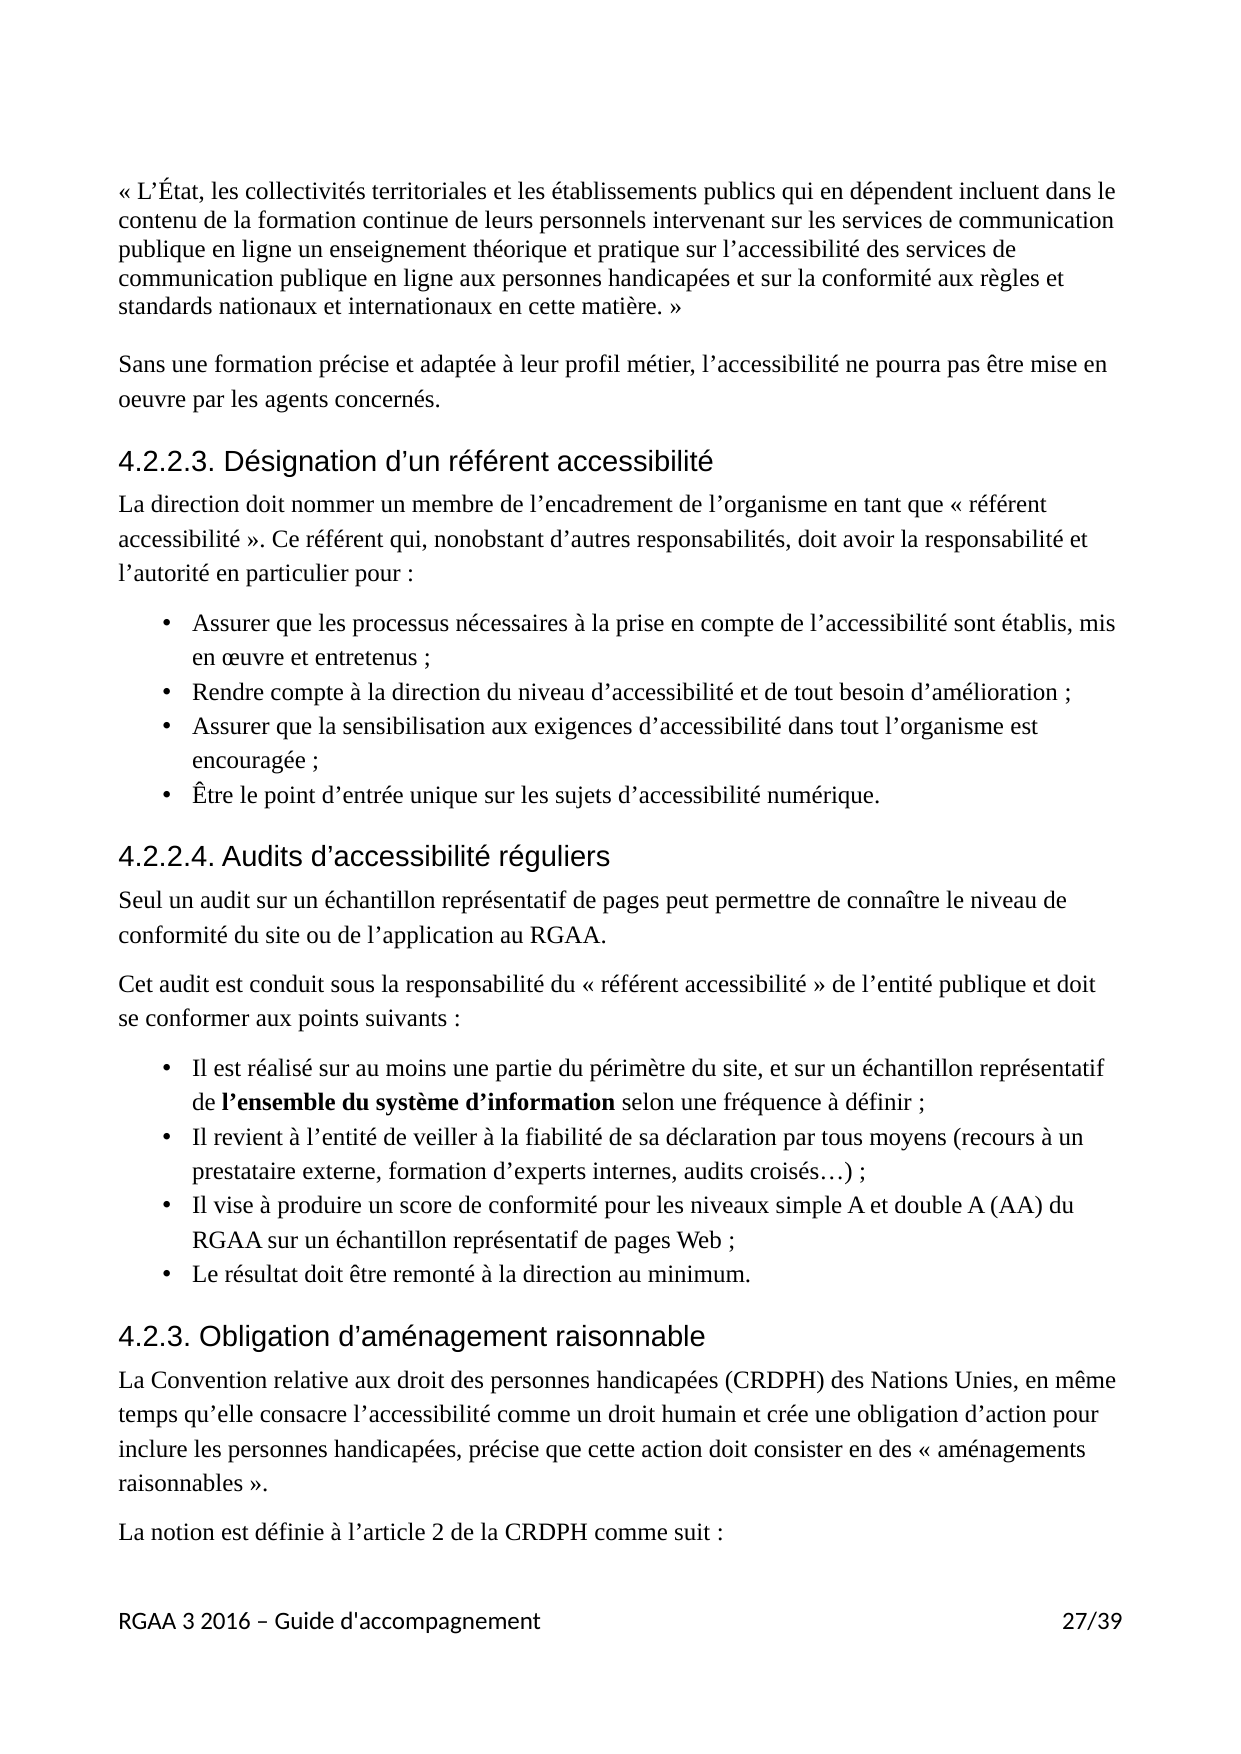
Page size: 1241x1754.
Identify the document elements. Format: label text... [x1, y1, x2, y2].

text Seul un audit sur un échantillon représentatif de pages peut permettre de connaître le niveau de conformité du site ou de l’application au RGAA. [118, 886, 1122, 949]
list Rendre compte à la direction du niveau d’accessibilité et de tout besoin d’amélioration ; [162, 677, 1122, 705]
list Il revient à l’entité de veiller à la fiabilité de sa déclaration par tous moyens (recours à un prestataire externe, formation d’experts internes, audits croisés…) ; [162, 1122, 1122, 1185]
text Sans une formation précise et adaptée à leur profil métier, l’accessibilité ne pourra pas être mise en oeuvre par les agents concernés. [118, 349, 1122, 413]
text La direction doit nommer un membre de l’encadrement de l’organisme en tant que « référent accessibilité ». Ce référent qui, nonobstant d’autres responsabilités, doit avoir la responsabilité et l’autorité en particulier pour : [118, 489, 1122, 587]
list Le résultat doit être remonté à la direction au minimum. [162, 1259, 1122, 1288]
subtitle 4.2.2.3. Désignation d’un référent accessibilité [118, 443, 1122, 477]
text Cet audit est conduit sous la responsabilité du « référent accessibilité » de l’entité publique et doit se conformer aux points suivants : [118, 969, 1122, 1032]
subtitle 4.2.2.4. Audits d’accessibilité réguliers [118, 839, 1122, 873]
list Il vise à produire un score de conformité pour les niveaux simple A et double A (AA) du RGAA sur un échantillon représentatif de pages Web ; [162, 1191, 1122, 1254]
list Assurer que les processus nécessaires à la prise en compte de l’accessibilité sont établis, mis en œuvre et entretenus ; [162, 608, 1122, 671]
list Assurer que la sensibilisation aux exigences d’accessibilité dans tout l’organisme est encouragée ; [162, 711, 1122, 774]
subtitle 4.2.3. Obligation d’aménagement raisonnable [118, 1319, 1122, 1352]
text La notion est définie à l’article 2 de la CRDPH comme suit : [118, 1517, 1122, 1546]
list Être le point d’entrée unique sur les sujets d’accessibilité numérique. [162, 780, 1122, 809]
text La Convention relative aux droit des personnes handicapées (CRDPH) des Nations Unies, en même temps qu’elle consacre l’accessibilité comme un droit humain et crée une obligation d’action pour inclure les personnes handicapées, précise que cette action doit consister en des « aménagements raisonnables ». [118, 1365, 1122, 1497]
text « L’État, les collectivités territoriales et les établissements publics qui en dépendent incluent dans le contenu de la formation continue de leurs personnels intervenant sur les services de communication publique en ligne un enseignement théorique et pratique sur l’accessibilité des services de communication publique en ligne aux personnes handicapées et sur la conformité aux règles et standards nationaux et internationaux en cette matière. » [118, 176, 1122, 320]
list Il est réalisé sur au moins une partie du périmètre du site, et sur un échantillon représentatif de l’ensemble du système d’information selon une fréquence à définir ; [162, 1053, 1122, 1116]
